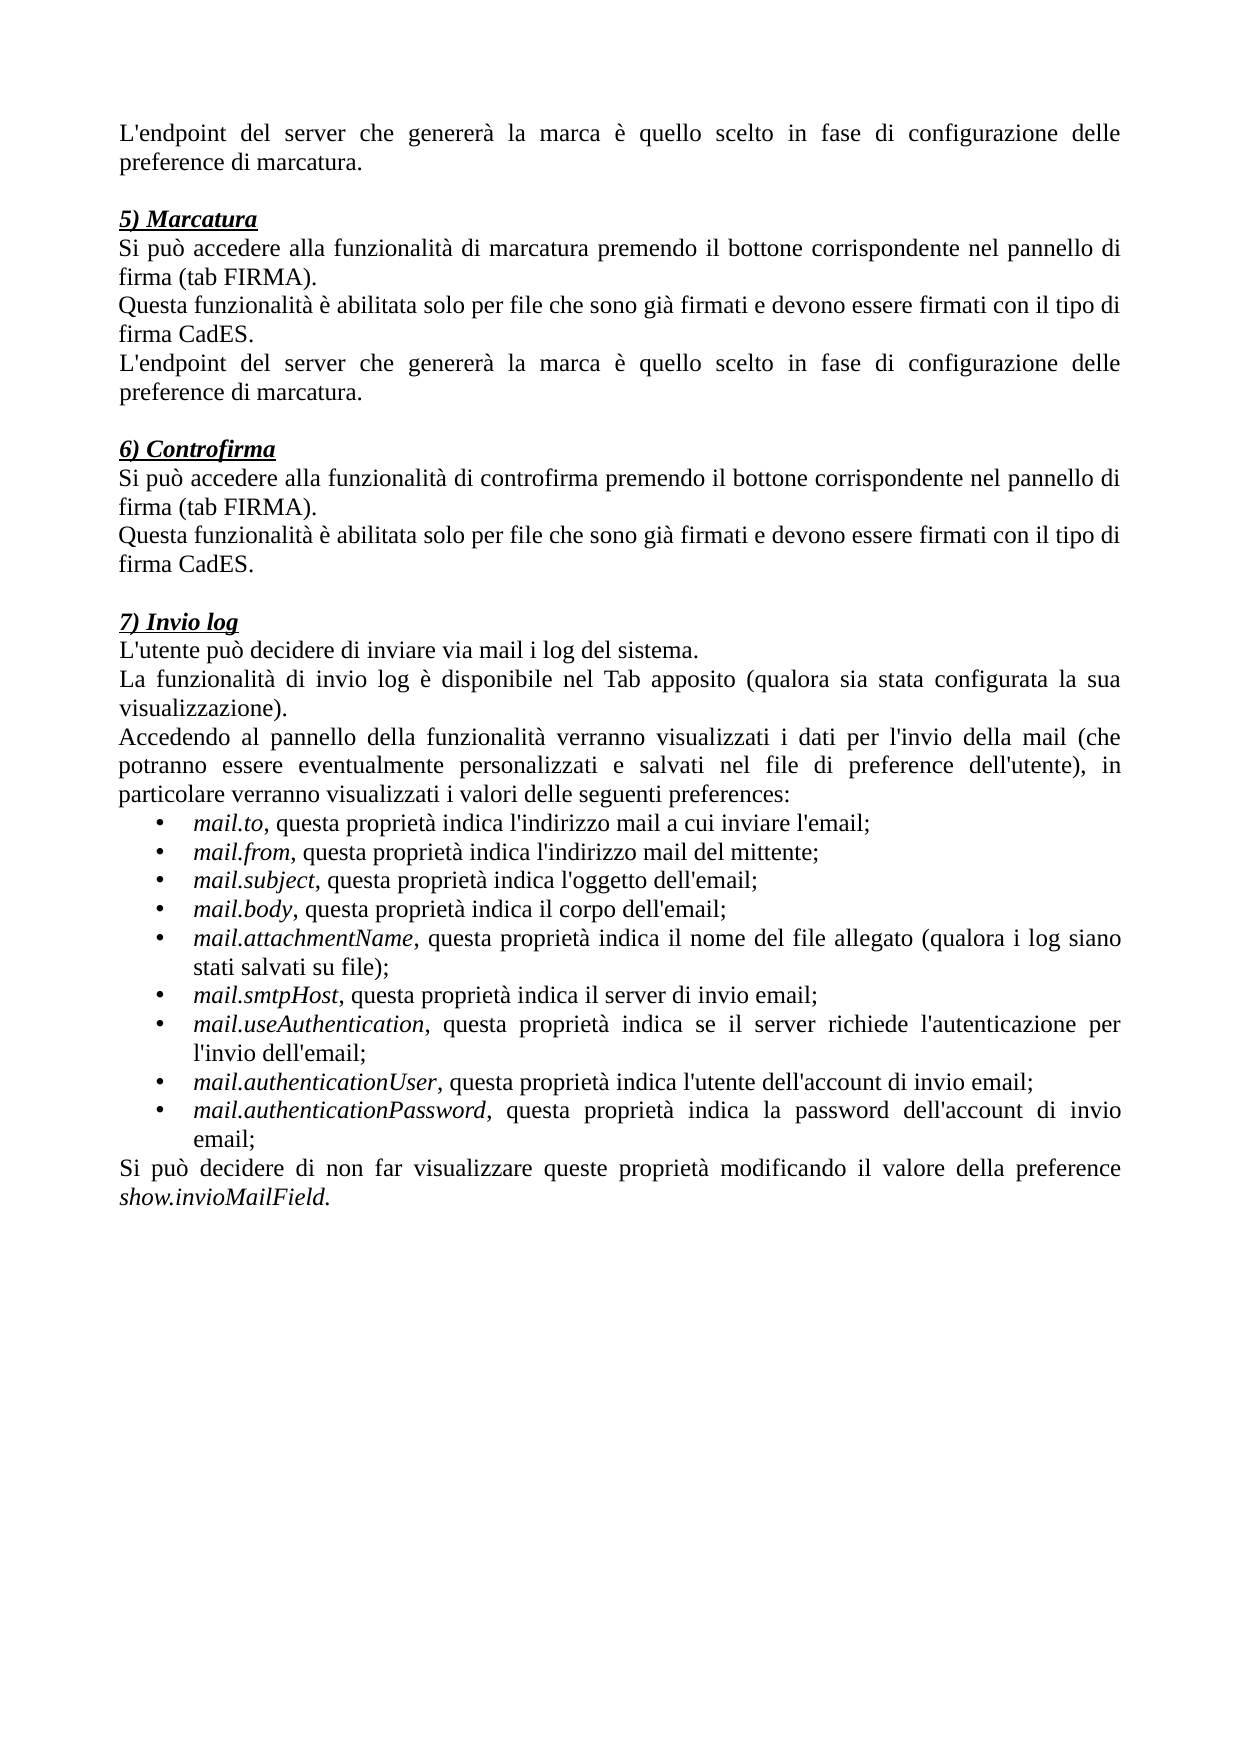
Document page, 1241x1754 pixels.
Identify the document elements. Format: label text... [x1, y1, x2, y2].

list L'utente può decidere di inviare via mail i log del sistema. [119, 636, 1122, 664]
list mail.useAuthentication, questa proprietà indica se il server richiede l'autenticazione per l'invio dell'email; [156, 1009, 1122, 1067]
list Questa funzionalità è abilitata solo per file che sono già firmati e devono essere firmati con il tipo di firma CadES. [81, 521, 1122, 578]
list Si può accedere alla funzionalità di controfirma premendo il bottone corrispondente nel pannello di firma (tab FIRMA). [81, 463, 1122, 521]
list Si può accedere alla funzionalità di marcatura premendo il bottone corrispondente nel pannello di firma (tab FIRMA). [81, 233, 1122, 291]
text L'endpoint del server che genererà la marca è quello scelto in fase di configurazione delle preference di marcatura. [119, 348, 1122, 406]
list mail.smtpHost, questa proprietà indica il server di invio email; [156, 981, 1122, 1009]
list 7) Invio log [119, 607, 1122, 636]
list Questa funzionalità è abilitata solo per file che sono già firmati e devono essere firmati con il tipo di firma CadES. [81, 291, 1122, 348]
list mail.body, questa proprietà indica il corpo dell'email; [156, 894, 1122, 923]
list 6) Controfirma [119, 434, 1122, 463]
list mail.authenticationUser, questa proprietà indica l'utente dell'account di invio email; [156, 1067, 1122, 1096]
list mail.to, questa proprietà indica l'indirizzo mail a cui inviare l'email; [156, 808, 1122, 837]
list mail.from, questa proprietà indica l'indirizzo mail del mittente; [156, 837, 1122, 866]
list mail.subject, questa proprietà indica l'oggetto dell'email; [156, 866, 1122, 894]
text Accedendo al pannello della funzionalità verranno visualizzati i dati per l'invio della mail (che potranno essere eventualmente personalizzati e salvati nel file di preference dell'utente), in particolare verranno visualizzati i valori delle seguenti preferences: [118, 722, 1122, 808]
list mail.authenticationPassword, questa proprietà indica la password dell'account di invio email; [156, 1096, 1122, 1153]
list Si può decidere di non far visualizzare queste proprietà modificando il valore della preference show.invioMailField. [119, 1153, 1122, 1211]
list La funzionalità di invio log è disponibile nel Tab apposito (qualora sia stata configurata la sua visualizzazione). [119, 664, 1122, 722]
text L'endpoint del server che genererà la marca è quello scelto in fase di configurazione delle preference di marcatura. [119, 118, 1122, 176]
list 5) Marcatura [119, 204, 1122, 233]
list mail.attachmentName, questa proprietà indica il nome del file allegato (qualora i log siano stati salvati su file); [156, 923, 1122, 981]
